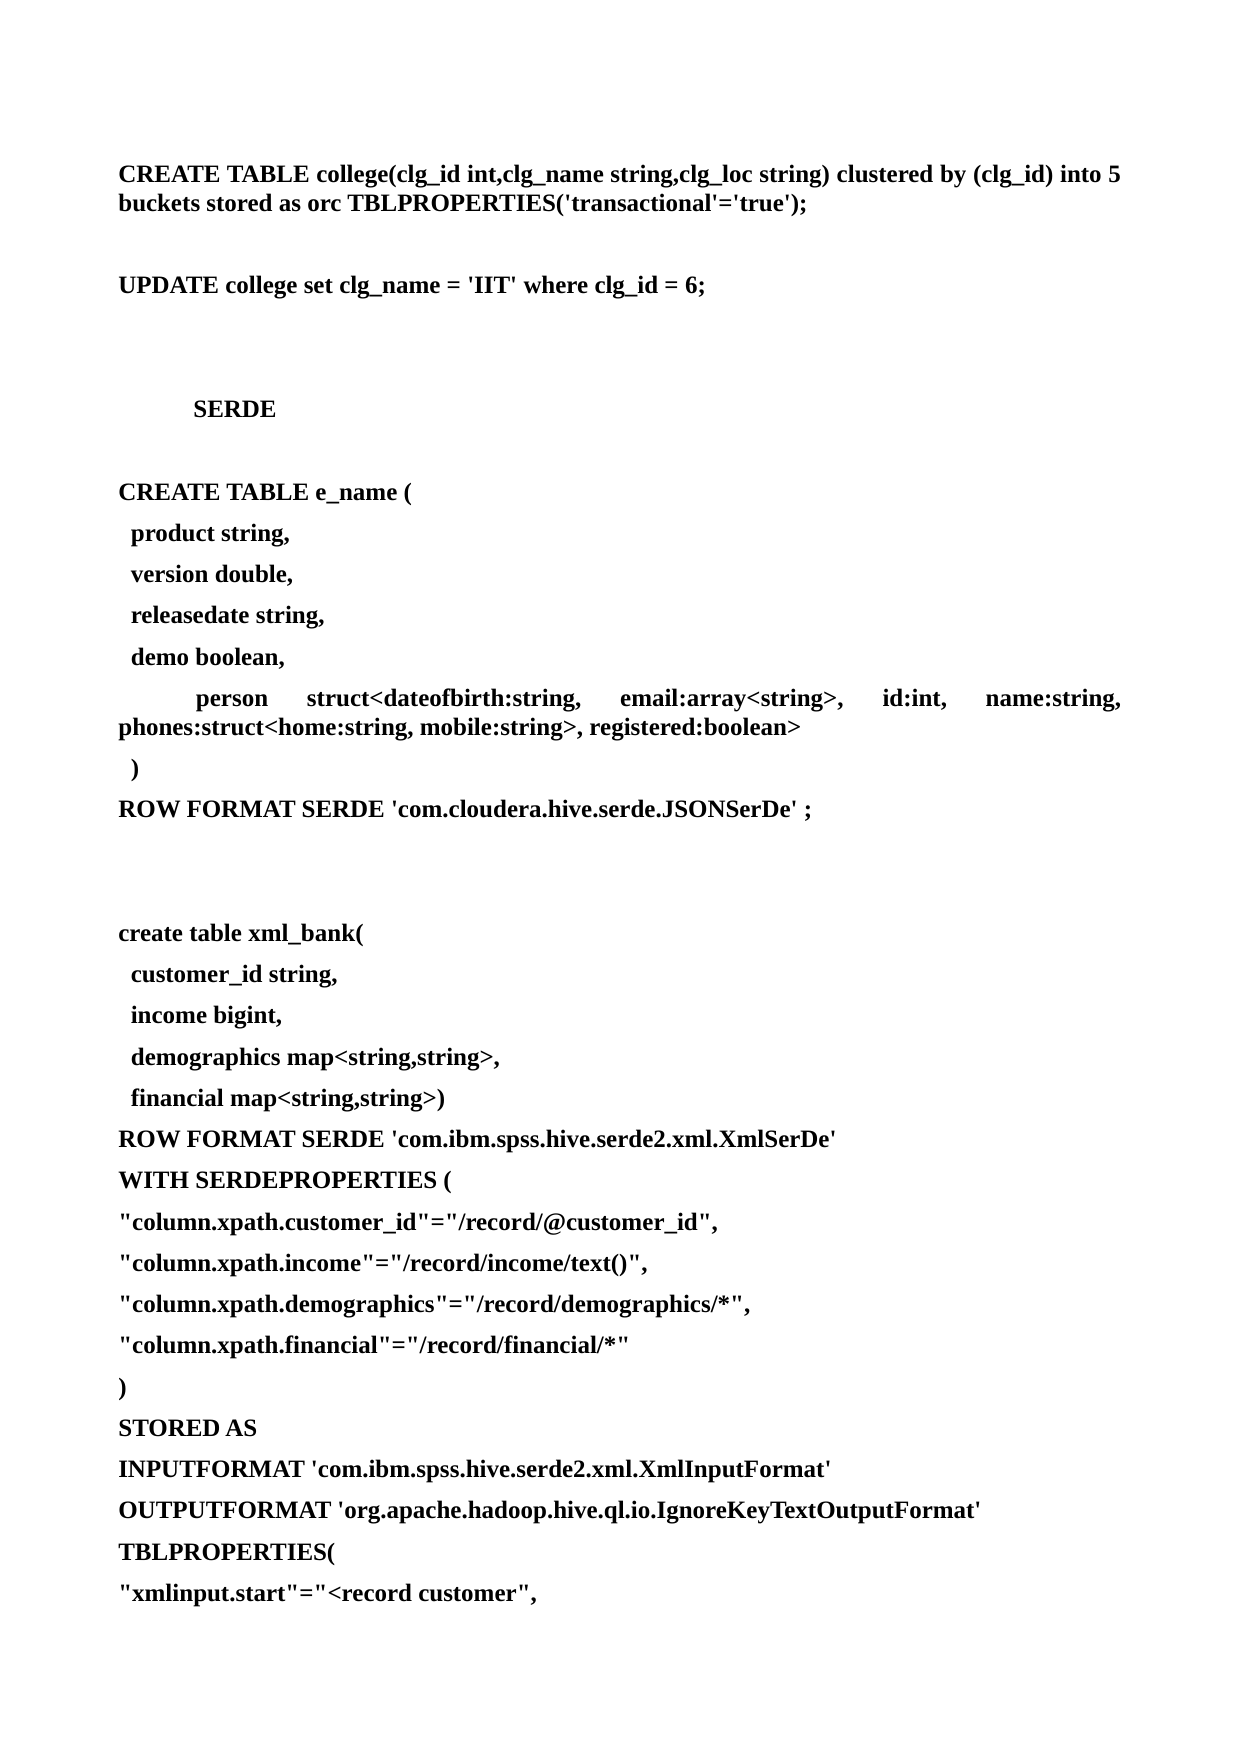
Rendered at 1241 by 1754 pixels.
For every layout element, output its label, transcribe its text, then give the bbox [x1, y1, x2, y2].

text "column.xpath.customer_id"="/record/@customer_id", [118, 1207, 1122, 1236]
text OUTPUTFORMAT 'org.apache.hadoop.hive.ql.io.IgnoreKeyTextOutputFormat' [118, 1496, 1122, 1524]
text income bigint, [118, 1001, 1122, 1029]
text WITH SERDEPROPERTIES ( [118, 1166, 1122, 1194]
text "column.xpath.demographics"="/record/demographics/*", [118, 1289, 1122, 1318]
text CREATE TABLE e_name ( [118, 477, 1122, 506]
text TBLPROPERTIES( [118, 1537, 1122, 1566]
text "column.xpath.financial"="/record/financial/*" [118, 1331, 1122, 1359]
text CREATE TABLE college(clg_id int,clg_name string,clg_loc string) clustered by (clg_id) into 5 buckets stored as orc TBLPROPERTIES('transactional'='true'); [118, 159, 1122, 217]
text INPUTFORMAT 'com.ibm.spss.hive.serde2.xml.XmlInputFormat' [118, 1454, 1122, 1483]
text UPDATE college set clg_name = 'IIT' where clg_id = 6; [118, 271, 1122, 299]
text releasedate string, [118, 601, 1122, 629]
text ) [118, 1372, 1122, 1401]
text product string, [118, 518, 1122, 547]
text customer_id string, [118, 959, 1122, 988]
text demographics map<string,string>, [118, 1042, 1122, 1071]
text version double, [118, 559, 1122, 588]
text ROW FORMAT SERDE 'com.ibm.spss.hive.serde2.xml.XmlSerDe' [118, 1124, 1122, 1153]
text STORED AS [118, 1413, 1122, 1442]
text ROW FORMAT SERDE 'com.cloudera.hive.serde.JSONSerDe' ; [118, 794, 1122, 823]
text demo boolean, [118, 642, 1122, 671]
text SERDE [118, 394, 1122, 423]
text "column.xpath.income"="/record/income/text()", [118, 1248, 1122, 1277]
text ) [118, 753, 1122, 782]
text "xmlinput.start"="<record customer", [118, 1578, 1122, 1607]
text financial map<string,string>) [118, 1083, 1122, 1112]
text person struct<dateofbirth:string, email:array<string>, id:int, name:string, phones:struct<home:string, mobile:string>, registered:boolean> [118, 683, 1122, 741]
text create table xml_bank( [118, 918, 1122, 947]
